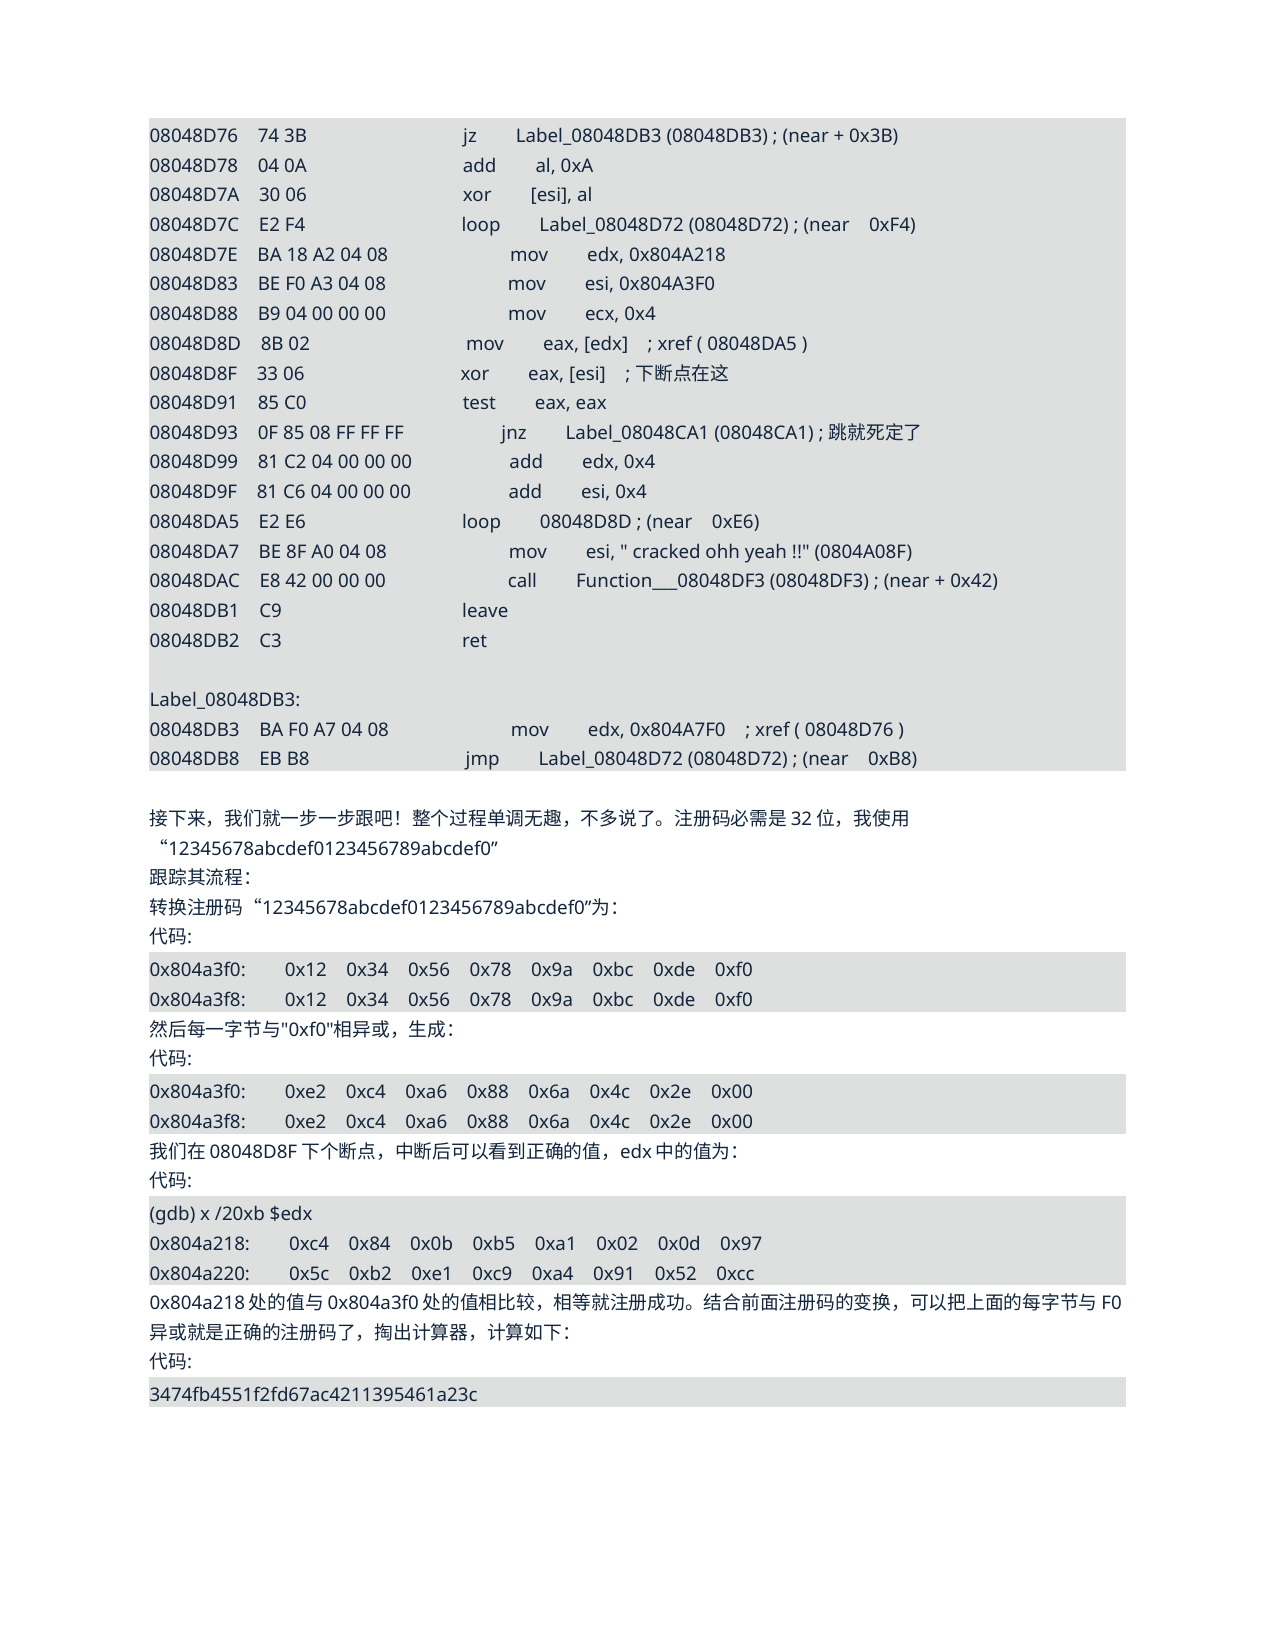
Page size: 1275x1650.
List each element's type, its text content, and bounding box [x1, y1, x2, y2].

text 08048DA7 BE 8F A0 04 08 mov esi, " cracked ohh yeah !!" (0804A08F) [149, 534, 1126, 563]
text (gdb) x /20xb $edx [149, 1196, 1126, 1226]
text 08048D7A 30 06 xor [esi], al [149, 177, 1126, 207]
text Label_08048DB3: [149, 682, 1126, 712]
text 0x804a218处的值与0x804a3f0处的值相比较，相等就注册成功。结合前面注册码的变换，可以把上面的每字节与F0异或就是正确的注册码了，掏出计算器，计算如下： [149, 1285, 1126, 1345]
text 08048DB2 C3 ret [149, 623, 1126, 652]
text 08048DB1 C9 leave [149, 593, 1126, 623]
text 08048D7E BA 18 A2 04 08 mov edx, 0x804A218 [149, 237, 1126, 267]
text 代码: [149, 1163, 1126, 1193]
text 0x804a3f8: 0xe2 0xc4 0xa6 0x88 0x6a 0x4c 0x2e 0x00 [149, 1104, 1126, 1134]
text 08048D93 0F 85 08 FF FF FF jnz Label_08048CA1 (08048CA1) ; 跳就死定了 [149, 415, 1126, 445]
text 08048D91 85 C0 test eax, eax [149, 385, 1126, 415]
text 0x804a3f8: 0x12 0x34 0x56 0x78 0x9a 0xbc 0xde 0xf0 [149, 982, 1126, 1012]
text 08048DB8 EB B8 jmp Label_08048D72 (08048D72) ; (near 0xB8) [149, 742, 1126, 771]
text 接下来，我们就一步一步跟吧！整个过程单调无趣，不多说了。注册码必需是32位，我使用“12345678abcdef0123456789abcdef0” 跟踪其流程： 转换注册码“12345678abcdef0123456789abcdef0”为： [149, 771, 1126, 920]
text 0x804a218: 0xc4 0x84 0x0b 0xb5 0xa1 0x02 0x0d 0x97 [149, 1226, 1126, 1256]
text 然后每一字节与"0xf0"相异或，生成： [149, 1012, 1126, 1042]
text 08048D7C E2 F4 loop Label_08048D72 (08048D72) ; (near 0xF4) [149, 207, 1126, 237]
text 08048DAC E8 42 00 00 00 call Function___08048DF3 (08048DF3) ; (near + 0x42) [149, 563, 1126, 593]
text 08048D9F 81 C6 04 00 00 00 add esi, 0x4 [149, 474, 1126, 504]
text 0x804a3f0: 0x12 0x34 0x56 0x78 0x9a 0xbc 0xde 0xf0 [149, 952, 1126, 982]
text 08048DB3 BA F0 A7 04 08 mov edx, 0x804A7F0 ; xref ( 08048D76 ) [149, 712, 1126, 742]
text 08048DA5 E2 E6 loop 08048D8D ; (near 0xE6) [149, 504, 1126, 534]
text 代码: [149, 1042, 1126, 1071]
text 0x804a220: 0x5c 0xb2 0xe1 0xc9 0xa4 0x91 0x52 0xcc [149, 1256, 1126, 1285]
text 代码: [149, 1345, 1126, 1374]
text 08048D88 B9 04 00 00 00 mov ecx, 0x4 [149, 296, 1126, 326]
text 08048D83 BE F0 A3 04 08 mov esi, 0x804A3F0 [149, 267, 1126, 296]
text 08048D99 81 C2 04 00 00 00 add edx, 0x4 [149, 445, 1126, 474]
text 0x804a3f0: 0xe2 0xc4 0xa6 0x88 0x6a 0x4c 0x2e 0x00 [149, 1074, 1126, 1104]
text 08048D76 74 3B jz Label_08048DB3 (08048DB3) ; (near + 0x3B) [149, 118, 1126, 148]
text 08048D78 04 0A add al, 0xA [149, 148, 1126, 177]
text 08048D8D 8B 02 mov eax, [edx] ; xref ( 08048DA5 ) [149, 326, 1126, 356]
text 3474fb4551f2fd67ac4211395461a23c [149, 1377, 1126, 1407]
text 我们在08048D8F下个断点，中断后可以看到正确的值，edx中的值为： [149, 1134, 1126, 1163]
text 08048D8F 33 06 xor eax, [esi] ; 下断点在这 [149, 356, 1126, 385]
text 代码: [149, 920, 1126, 949]
